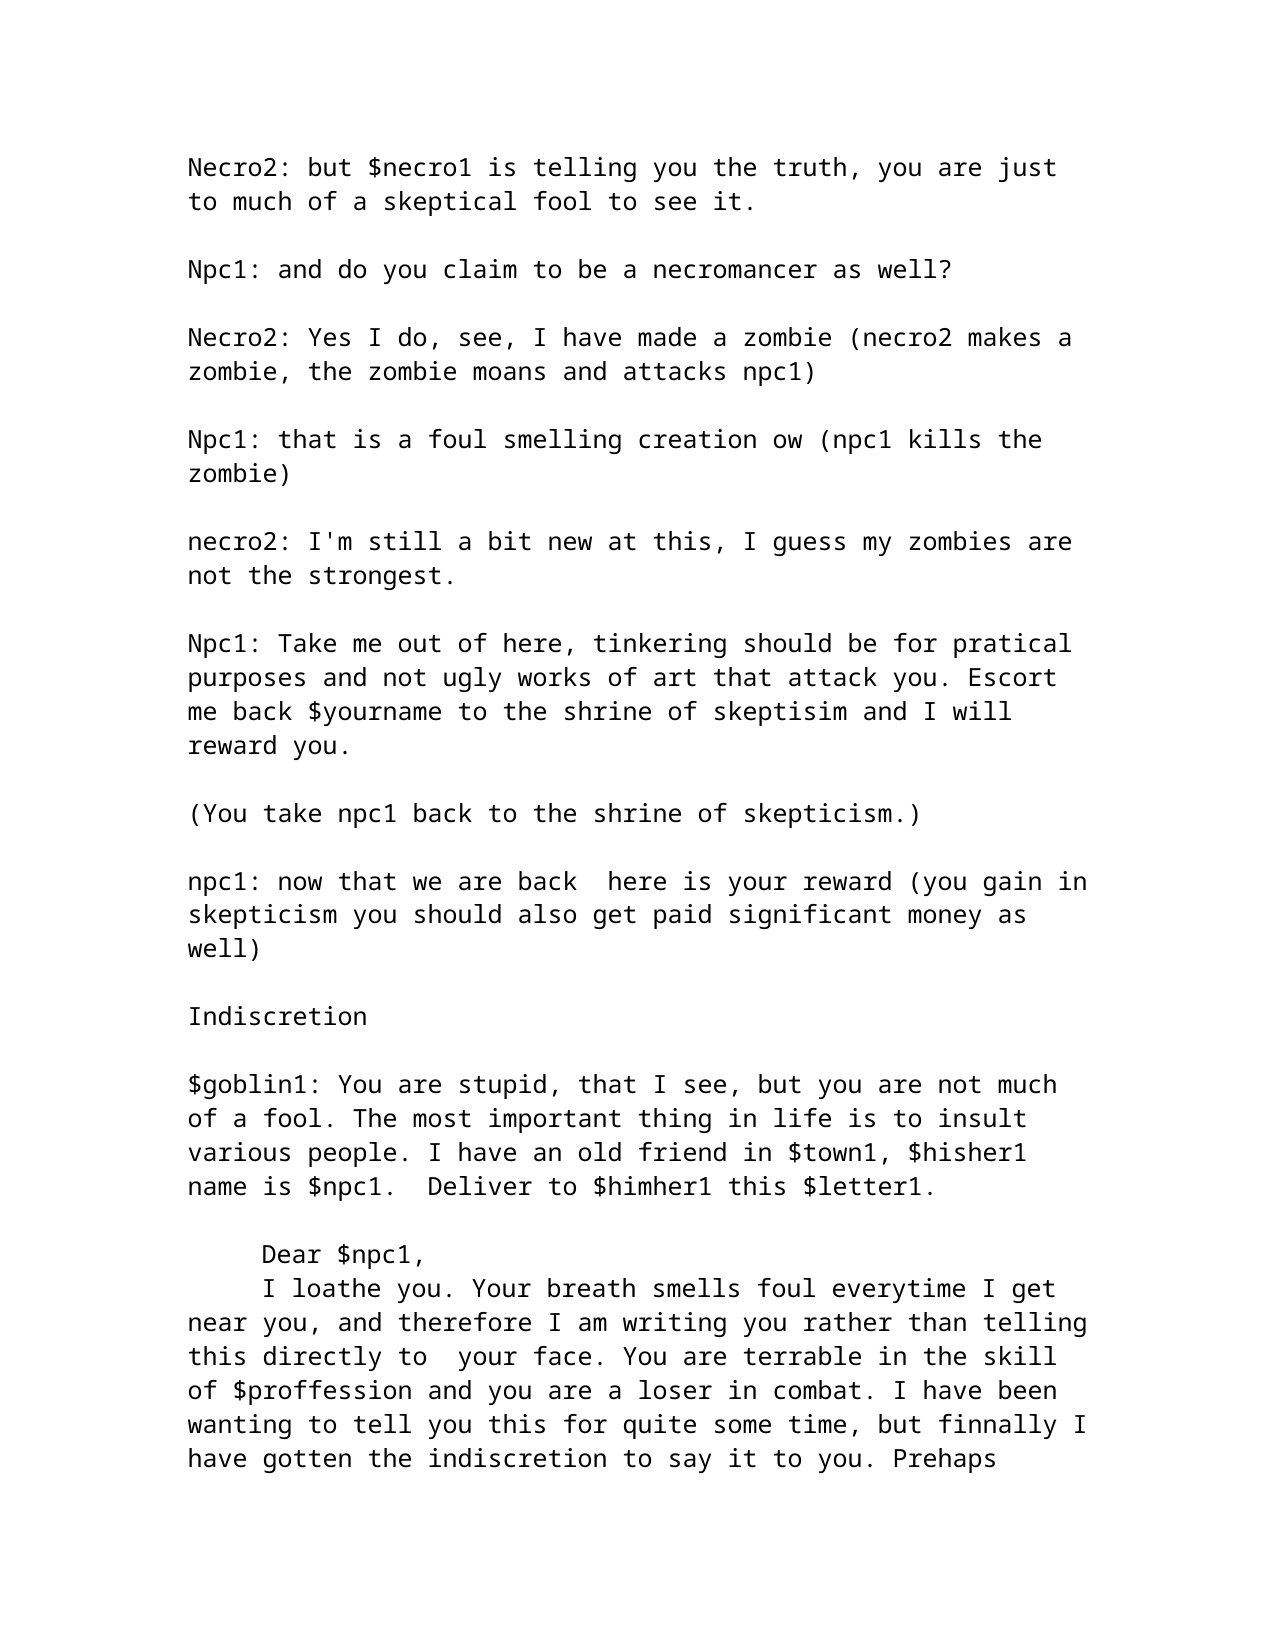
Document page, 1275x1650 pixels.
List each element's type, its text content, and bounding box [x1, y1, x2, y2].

text I loathe you. Your breath smells foul everytime I get near you, and therefore I am writing you rather than telling this directly to your face. You are terrable in the skill of $proffession and you are a loser in combat. I have been wanting to tell you this for quite some time, but finnally I have gotten the indiscretion to say it to you. Prehaps [187, 1271, 1087, 1474]
text Npc1: and do you claim to be a necromancer as well? [187, 252, 1087, 286]
text (You take npc1 back to the shrine of skepticism.) [187, 795, 1087, 829]
text Indiscretion [187, 999, 1087, 1033]
text npc1: now that we are back here is your reward (you gain in skepticism you should also get paid significant money as well) [187, 863, 1087, 965]
text Necro2: Yes I do, see, I have made a zombie (necro2 makes a zombie, the zombie moans and attacks npc1) [187, 320, 1087, 388]
text Necro2: but $necro1 is telling you the truth, you are just to much of a skeptical fool to see it. [187, 150, 1087, 218]
text Dear $npc1, [187, 1237, 1087, 1271]
text Npc1: Take me out of here, tinkering should be for pratical purposes and not ugly works of art that attack you. Escort me back $yourname to the shrine of skeptisim and I will reward you. [187, 625, 1087, 761]
text Npc1: that is a foul smelling creation ow (npc1 kills the zombie) [187, 422, 1087, 489]
text $goblin1: You are stupid, that I see, but you are not much of a fool. The most important thing in life is to insult various people. I have an old friend in $town1, $hisher1 name is $npc1. Deliver to $himher1 this $letter1. [187, 1067, 1087, 1203]
text necro2: I'm still a bit new at this, I guess my zombies are not the strongest. [187, 523, 1087, 591]
